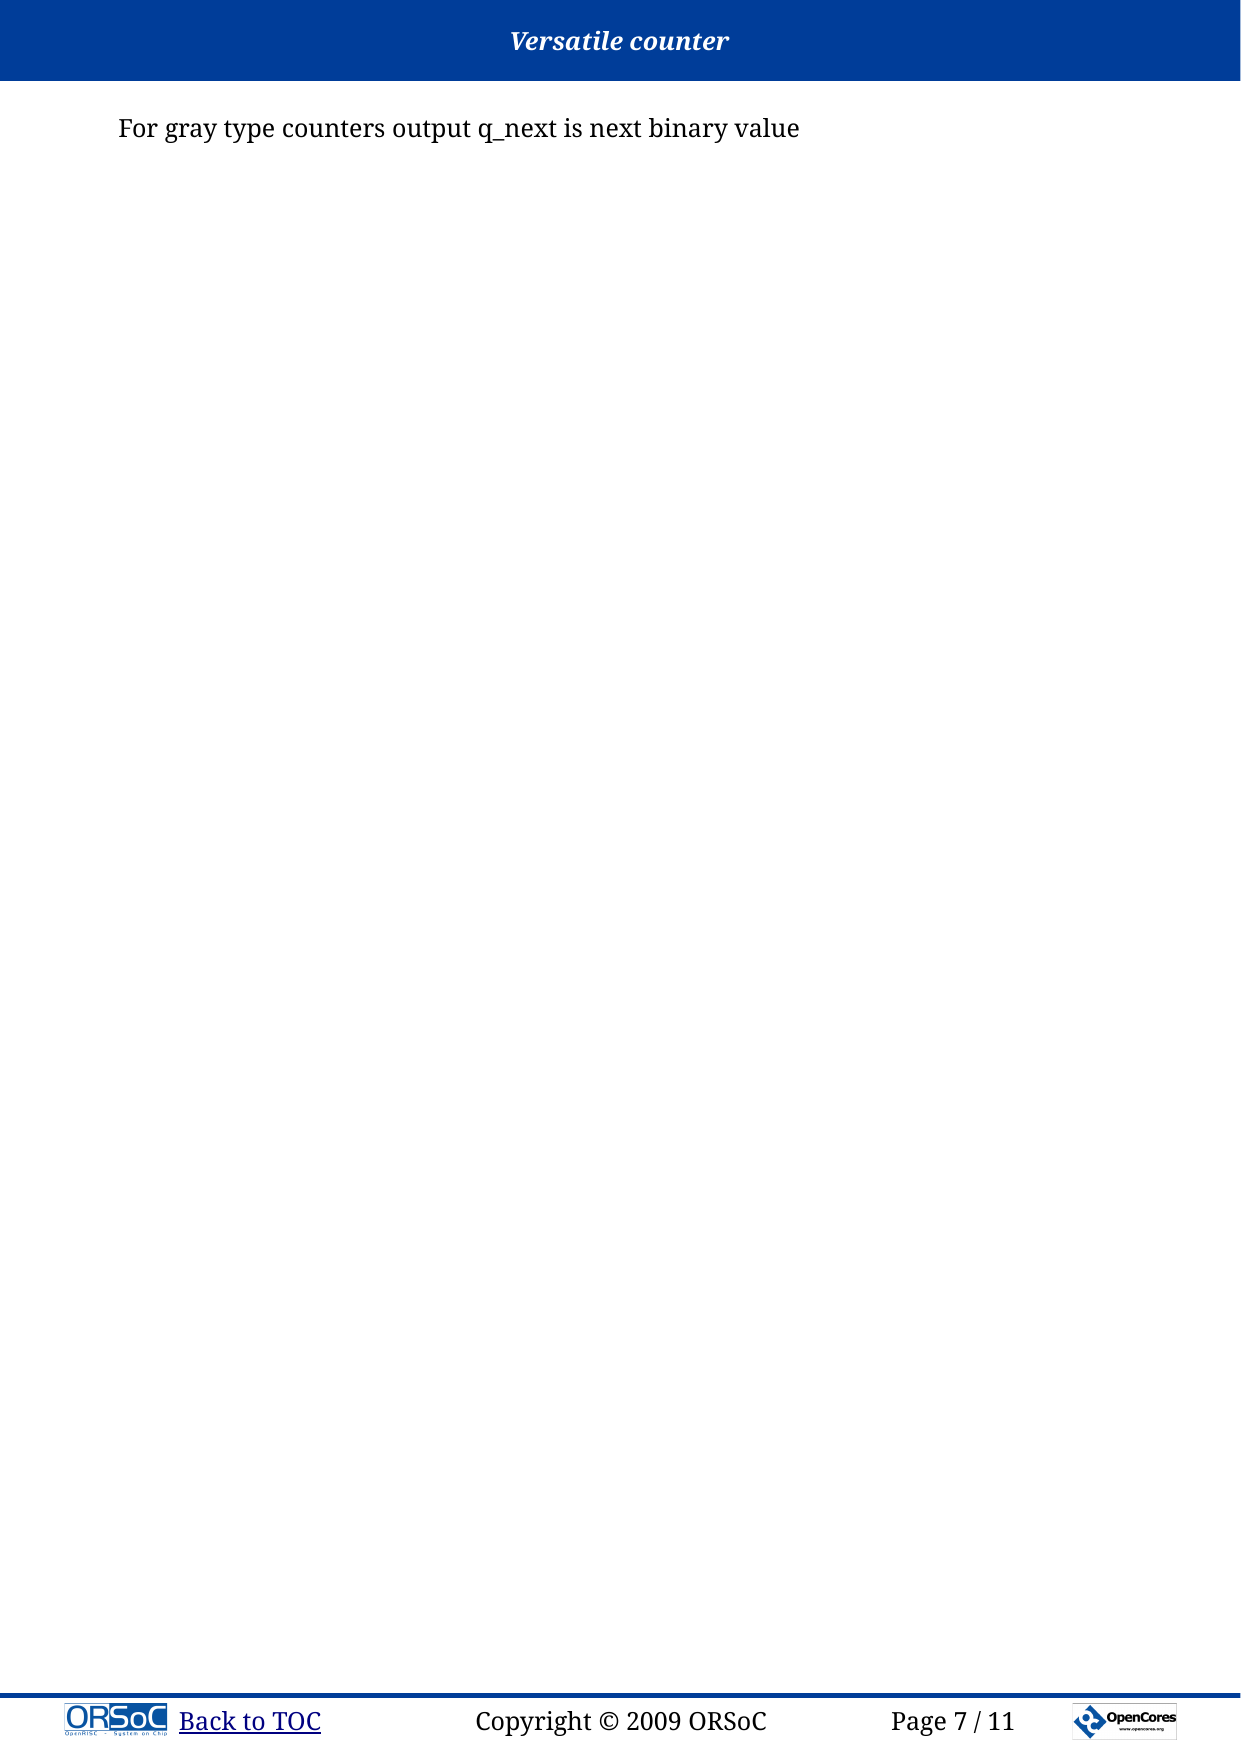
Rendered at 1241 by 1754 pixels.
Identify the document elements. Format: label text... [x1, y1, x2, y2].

picture [1072, 1703, 1177, 1740]
text For gray type counters output q_next is next binary value [118, 111, 1122, 145]
picture [64, 1703, 168, 1736]
